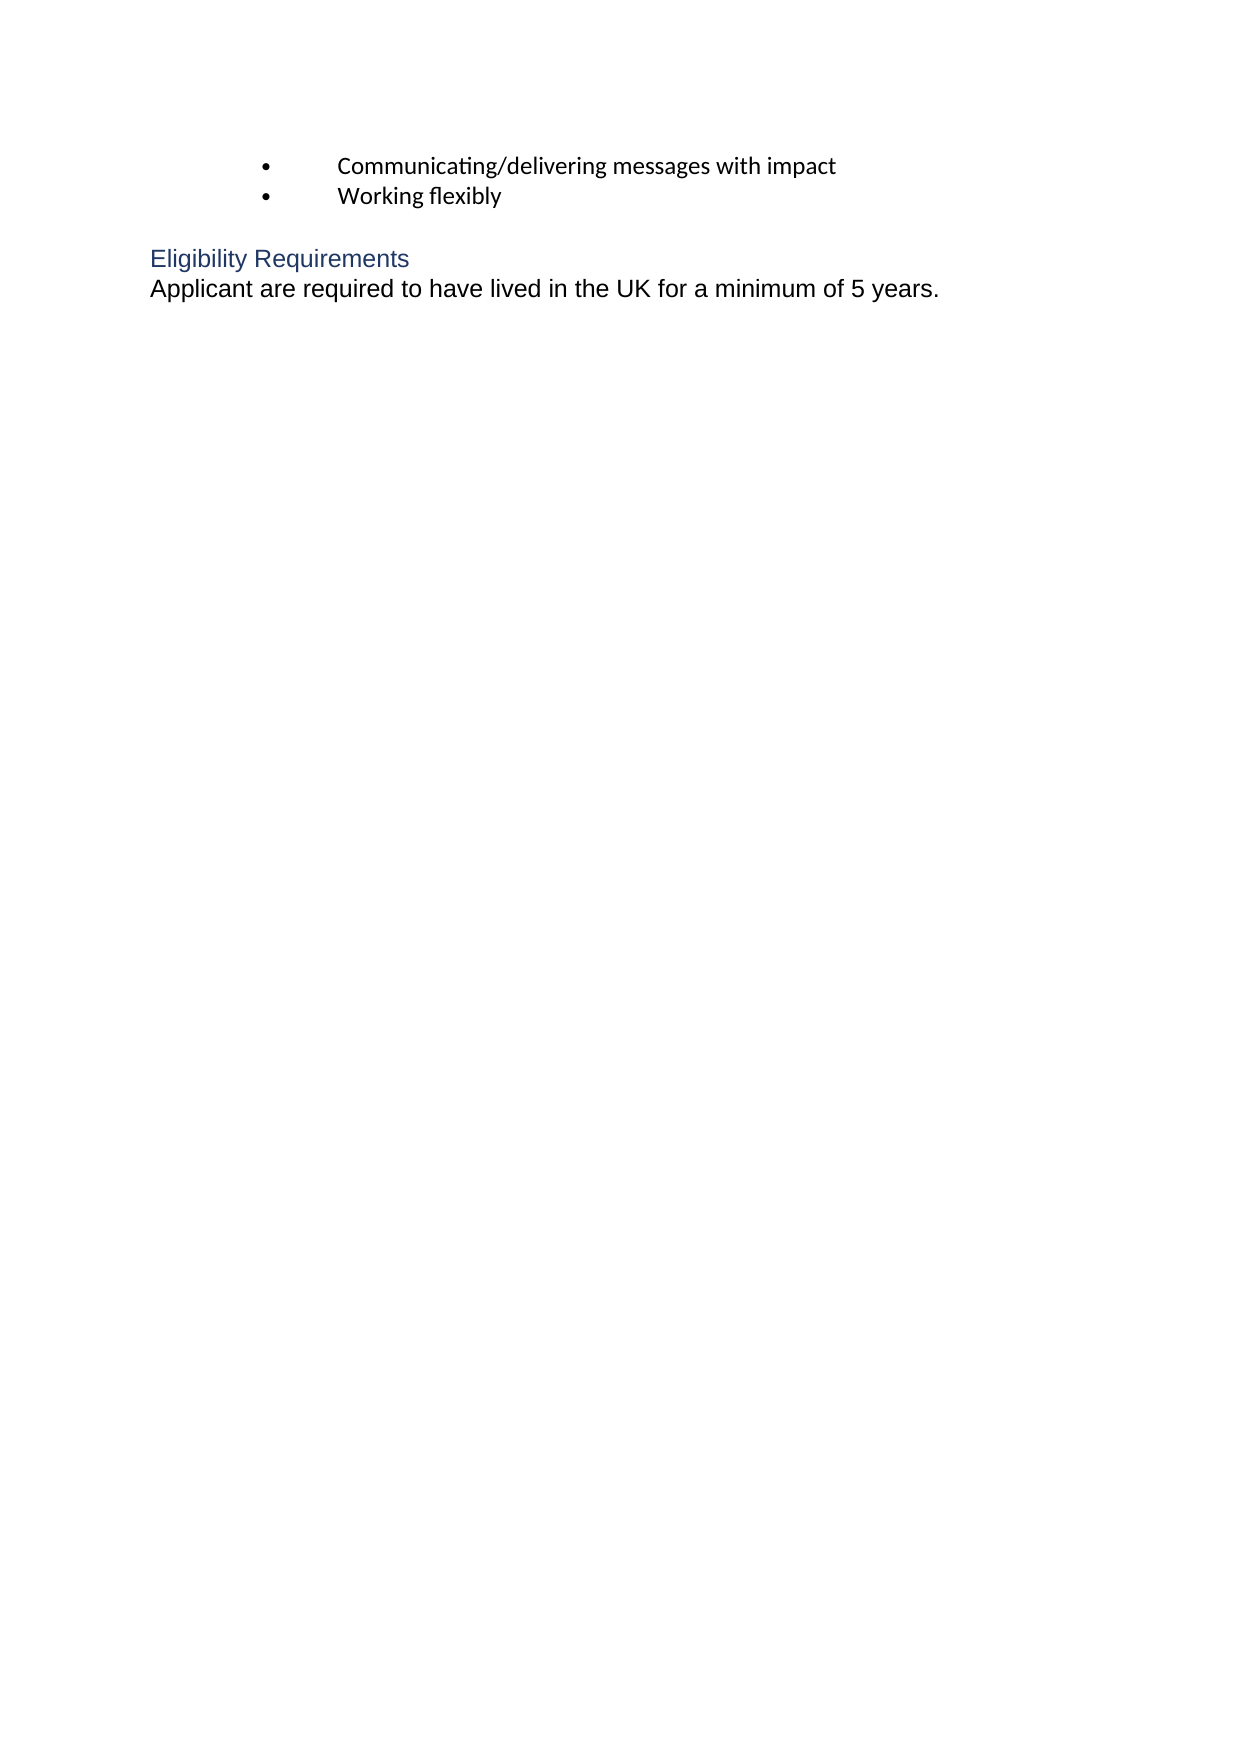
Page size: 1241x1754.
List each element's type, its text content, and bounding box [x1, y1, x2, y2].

list Working flexibly [262, 181, 1090, 211]
list Communicating/delivering messages with impact [262, 150, 1090, 181]
subtitle Eligibility Requirements [150, 244, 1090, 273]
text Applicant are required to have lived in the UK for a minimum of 5 years. [150, 274, 1090, 303]
